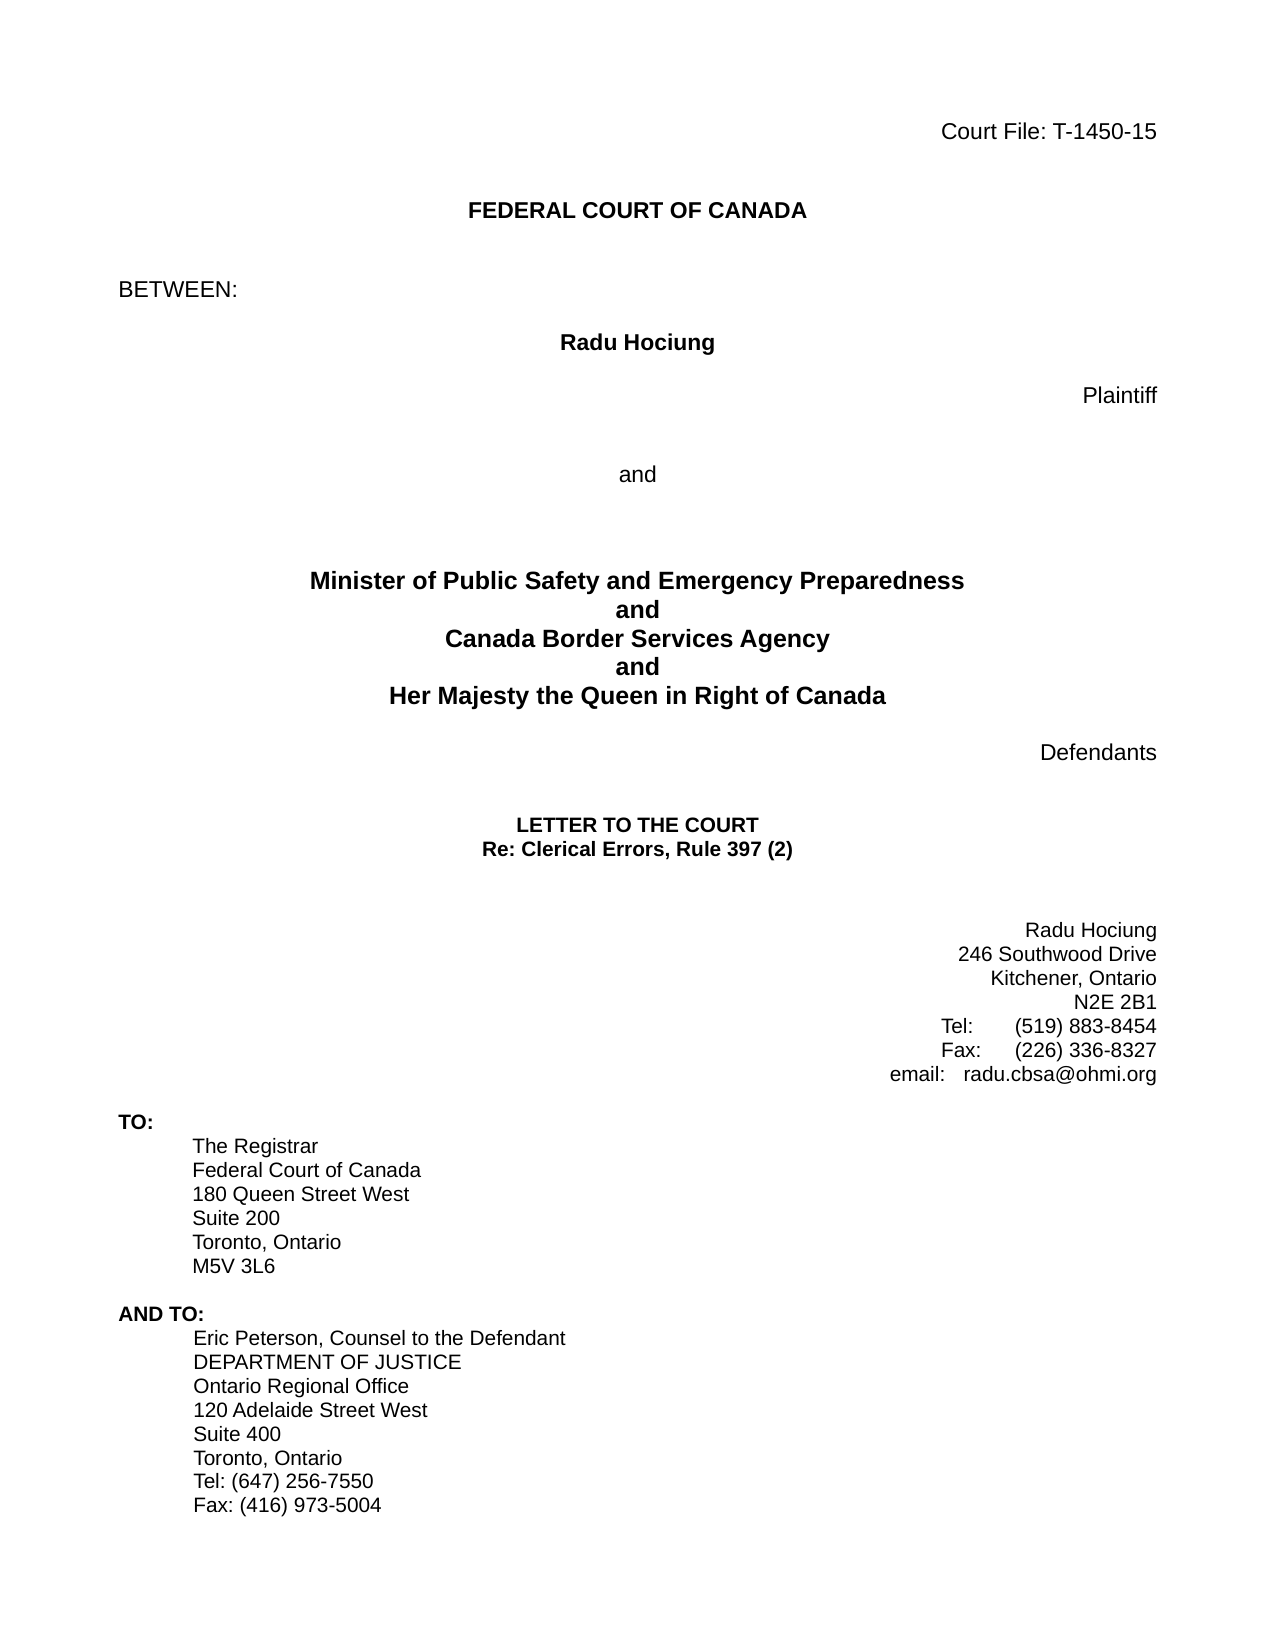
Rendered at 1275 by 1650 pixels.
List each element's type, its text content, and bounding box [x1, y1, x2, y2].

text The Registrar [192, 1134, 1157, 1158]
text Kitchener, Ontario [193, 966, 1157, 990]
text Toronto, Ontario [192, 1230, 1157, 1254]
text Eric Peterson, Counsel to the Defendant [193, 1326, 1157, 1349]
text Re: Clerical Errors, Rule 397 (2) [118, 837, 1157, 861]
text 180 Queen Street West [192, 1182, 1157, 1206]
text Fax: (226) 336-8327 [118, 1038, 1157, 1062]
text Federal Court of Canada [192, 1158, 1157, 1182]
text Tel: (647) 256-7550 [193, 1469, 1157, 1493]
text BETWEEN: [118, 276, 1157, 303]
text Her Majesty the Queen in Right of Canada [118, 681, 1157, 710]
text and [118, 595, 1157, 624]
text DEPARTMENT OF JUSTICE [193, 1349, 1157, 1373]
text Plaintiff [118, 382, 1157, 408]
text email: radu.cbsa@ohmi.org [118, 1062, 1157, 1086]
text Fax: (416) 973-5004 [193, 1493, 1157, 1517]
text Minister of Public Safety and Emergency Preparedness [118, 566, 1157, 595]
text TO: [118, 1110, 1157, 1134]
text Suite 200 [192, 1206, 1157, 1230]
text FEDERAL COURT OF CANADA [118, 197, 1157, 223]
text Ontario Regional Office [193, 1373, 1157, 1397]
text 246 Southwood Drive [193, 942, 1157, 966]
text M5V 3L6 [192, 1254, 1157, 1278]
text Tel: (519) 883-8454 [118, 1014, 1157, 1038]
text AND TO: [118, 1302, 1157, 1326]
text LETTER TO THE COURT [118, 813, 1157, 837]
text Defendants [118, 739, 1157, 765]
text 120 Adelaide Street West [193, 1397, 1157, 1421]
text and [118, 461, 1157, 487]
text Radu Hociung [118, 329, 1157, 355]
text Canada Border Services Agency [118, 624, 1157, 652]
text Court File: T-1450-15 [118, 118, 1157, 144]
text Suite 400 [193, 1421, 1157, 1445]
text N2E 2B1 [193, 990, 1157, 1014]
text Toronto, Ontario [193, 1445, 1157, 1469]
text and [118, 652, 1157, 681]
text Radu Hociung [118, 918, 1157, 942]
